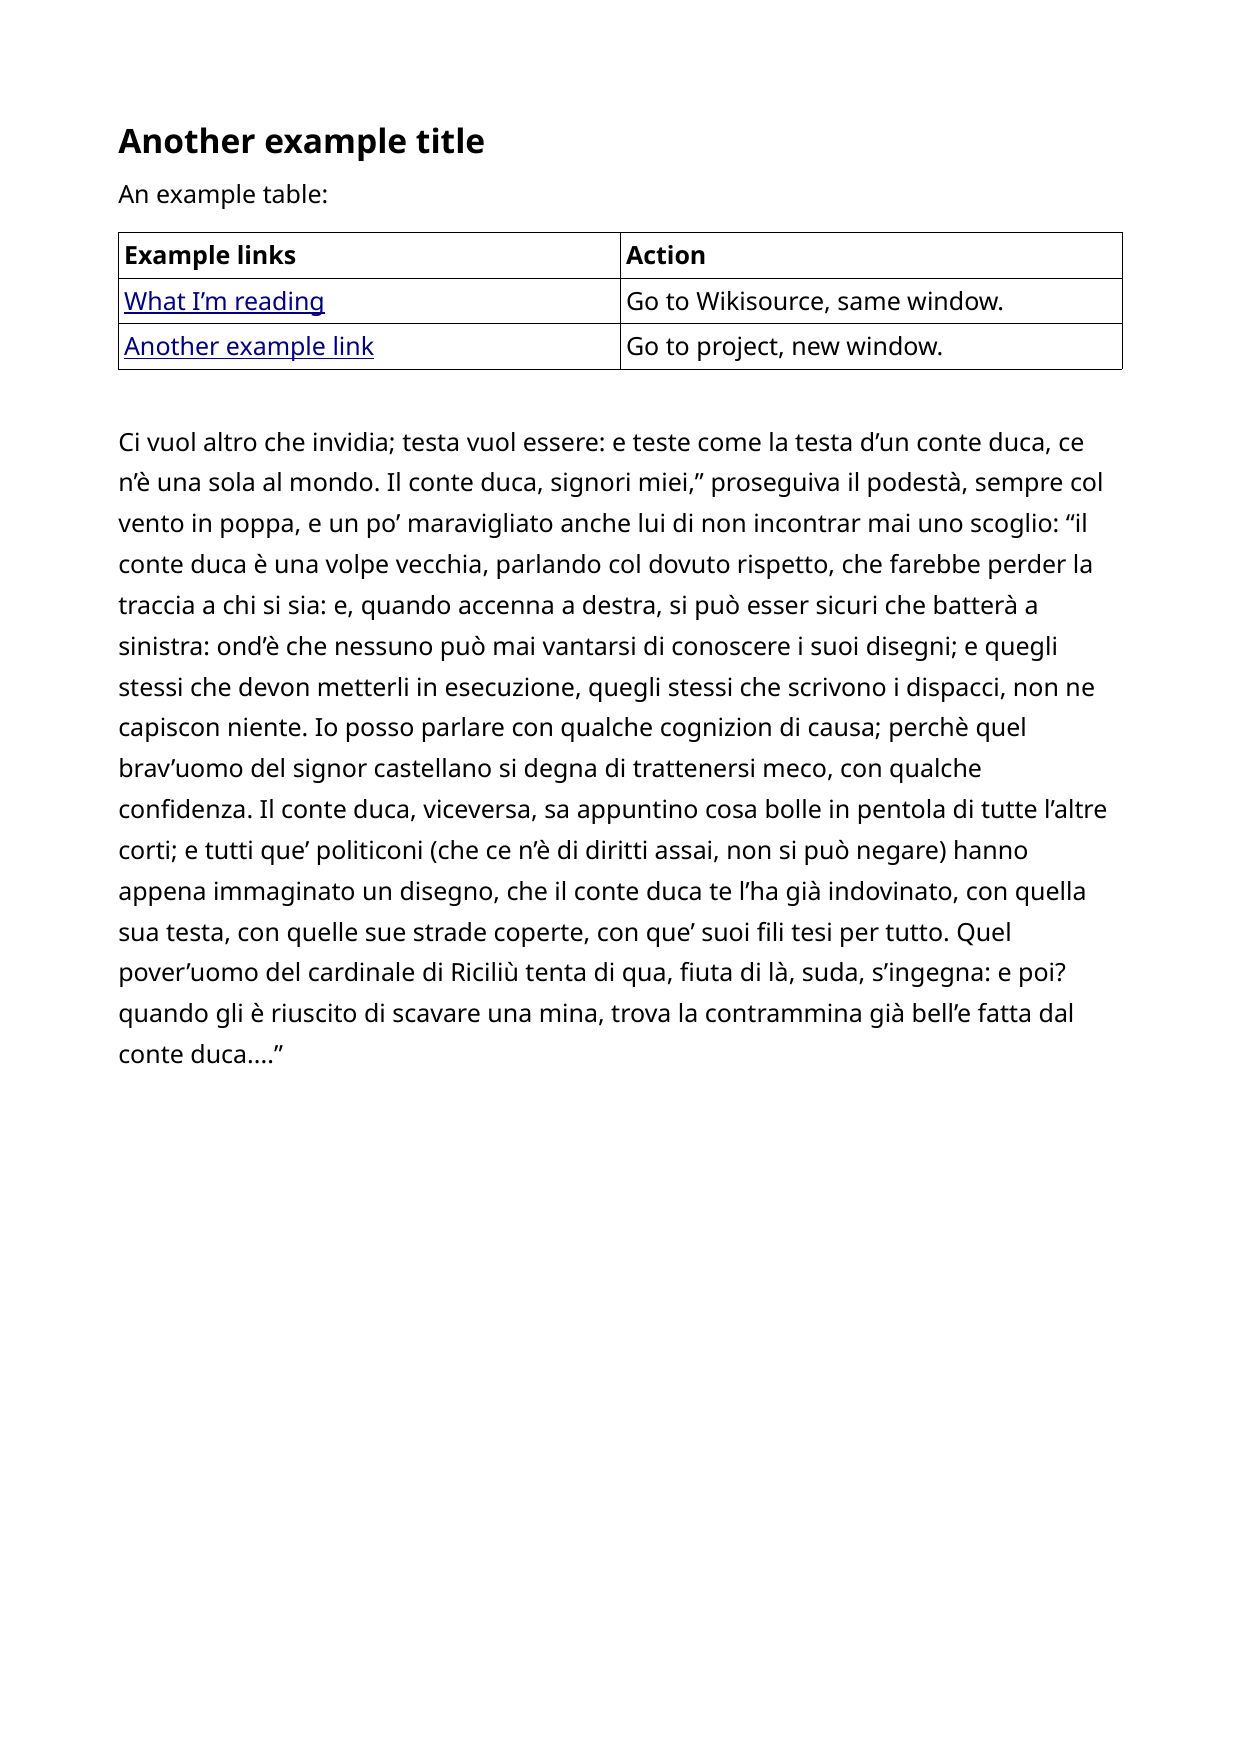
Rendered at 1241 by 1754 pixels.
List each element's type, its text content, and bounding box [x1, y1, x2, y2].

subtitle Another example title [118, 118, 1122, 164]
table_cell Go to Wikisource, same window. [621, 279, 1122, 323]
text An example table: [118, 176, 1122, 210]
table_cell What I’m reading [119, 279, 620, 323]
text Ci vuol altro che invidia; testa vuol essere: e teste come la testa d’un conte duca, ce n’è una sola al mondo. Il conte duca, signori miei,” proseguiva il podestà, sempre col vento in poppa, e un po’ maravigliato anche lui di non incontrar mai uno scoglio: “il conte duca è una volpe vecchia, parlando col dovuto rispetto, che farebbe perder la traccia a chi si sia: e, quando accenna a destra, si può esser sicuri che batterà a sinistra: ond’è che nessuno può mai vantarsi di conoscere i suoi disegni; e quegli stessi che devon metterli in esecuzione, quegli stessi che scrivono i dispacci, non ne capiscon niente. Io posso parlare con qualche cognizion di causa; perchè quel brav’uomo del signor castellano si degna di trattenersi meco, con qualche confidenza. Il conte duca, viceversa, sa appuntino cosa bolle in pentola di tutte l’altre corti; e tutti que’ politiconi (che ce n’è di diritti assai, non si può negare) hanno appena immaginato un disegno, che il conte duca te l’ha già indovinato, con quella sua testa, con quelle sue strade coperte, con que’ suoi fili tesi per tutto. Quel pover’uomo del cardinale di Riciliù tenta di qua, fiuta di là, suda, s’ingegna: e poi? quando gli è riuscito di scavare una mina, trova la contrammina già bell’e fatta dal conte duca....” [118, 424, 1122, 1071]
table_header Example links [119, 233, 620, 277]
table_cell Go to project, new window. [621, 324, 1122, 369]
table_cell Another example link [119, 324, 620, 369]
table_header Action [621, 233, 1122, 277]
